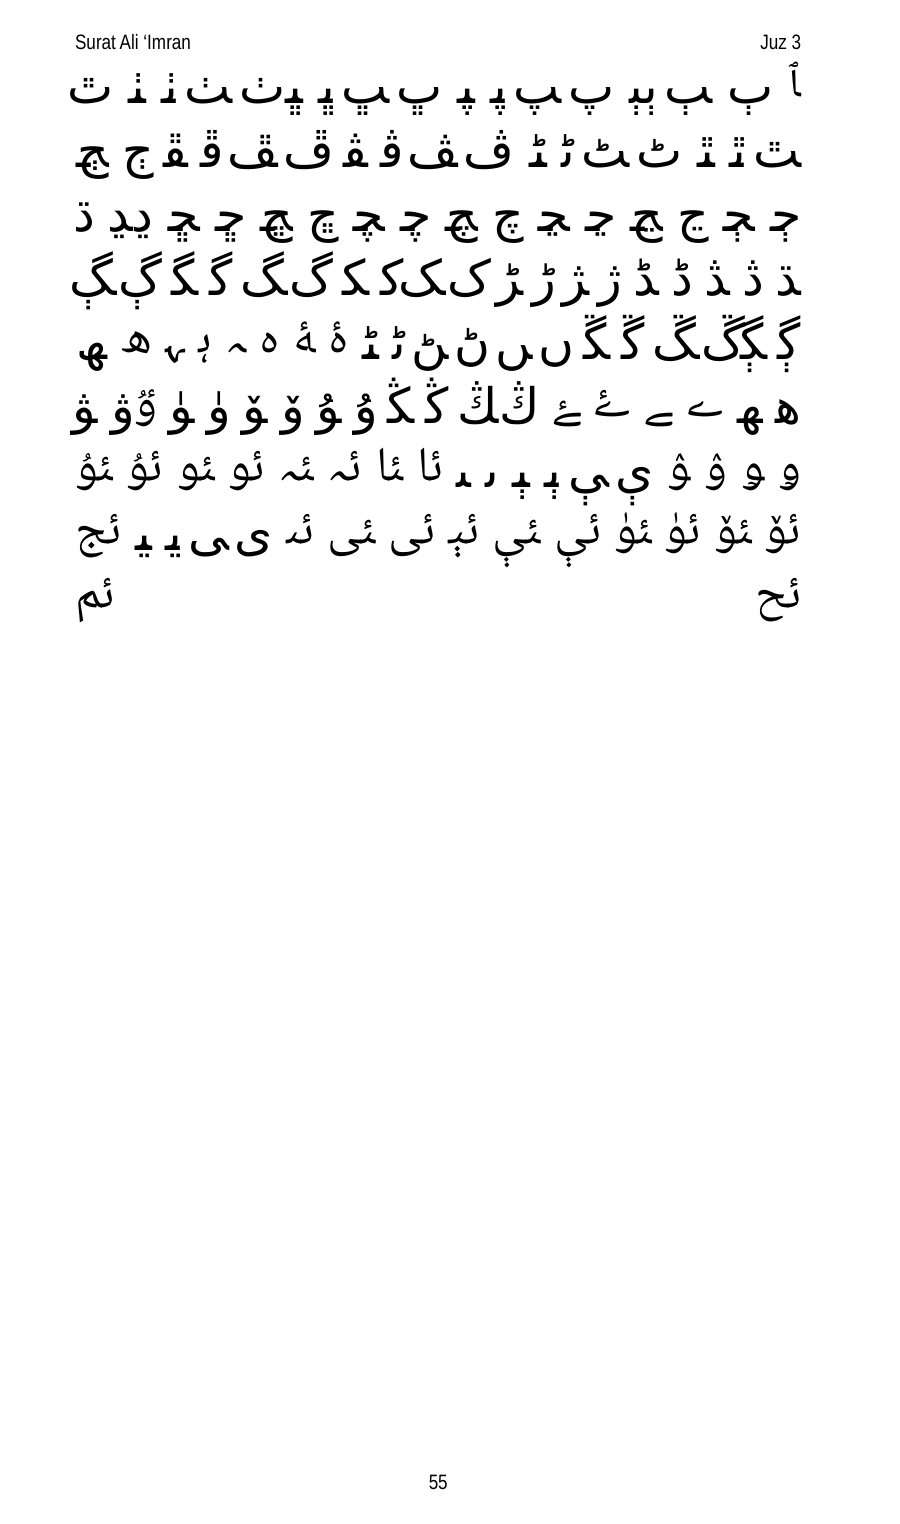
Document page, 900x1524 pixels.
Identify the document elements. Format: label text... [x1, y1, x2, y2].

text ﭑ ﭒ ﭓ ﭔﭕ ﭖ ﭗ ﭘ ﭙ ﭚ ﭛ ﭜ ﭝﭞ ﭟ ﭠ ﭡ ﭢ ﭣ ﭤ ﭥ ﭦ ﭧ ﭨ ﭩ ﭪ ﭫ ﭬ ﭭ ﭮ ﭯ ﭰ ﭱ ﭲ ﭳ ﭴ ﭵ ﭶ ﭷ ﭸ ﭹ ﭺ ﭻ ﭼ ﭽ ﭾ ﭿ ﮀ ﮁ ﮂﮃ ﮄ ﮅ ﮆ ﮇ ﮈ ﮉ ﮊ ﮋ ﮌ ﮍ ﮎ ﮏﮐ ﮑ ﮒ ﮓ ﮔ ﮕ ﮖ ﮗ ﮘ ﮙﮚ ﮛ ﮜ ﮝ ﮞ ﮟ ﮠ ﮡ ﮢ ﮣ ﮤ ﮥ ﮦ ﮧ ﮨ ﮩ ﮪ ﮫ ﮬ ﮭ ﮮ ﮯ ﮰ ﮱ ﯓ ﯔ ﯕ ﯖ ﯗ ﯘ ﯙ ﯚ ﯛ ﯜ ﯝﯞ ﯟ ﯠ ﯡ ﯢ ﯣ ﯤ ﯥ ﯦ ﯧ ﯨ ﯩ ﯪ ﯫ ﯬ ﯭ ﯮ ﯯ ﯰ ﯱ ﯲ ﯳ ﯴ ﯵ ﯶ ﯷ ﯸ ﯹ ﯺ ﯻ ﯼ ﯽ ﯾ ﯿ ﰀ ﰁ ﰂ [75, 60, 801, 635]
